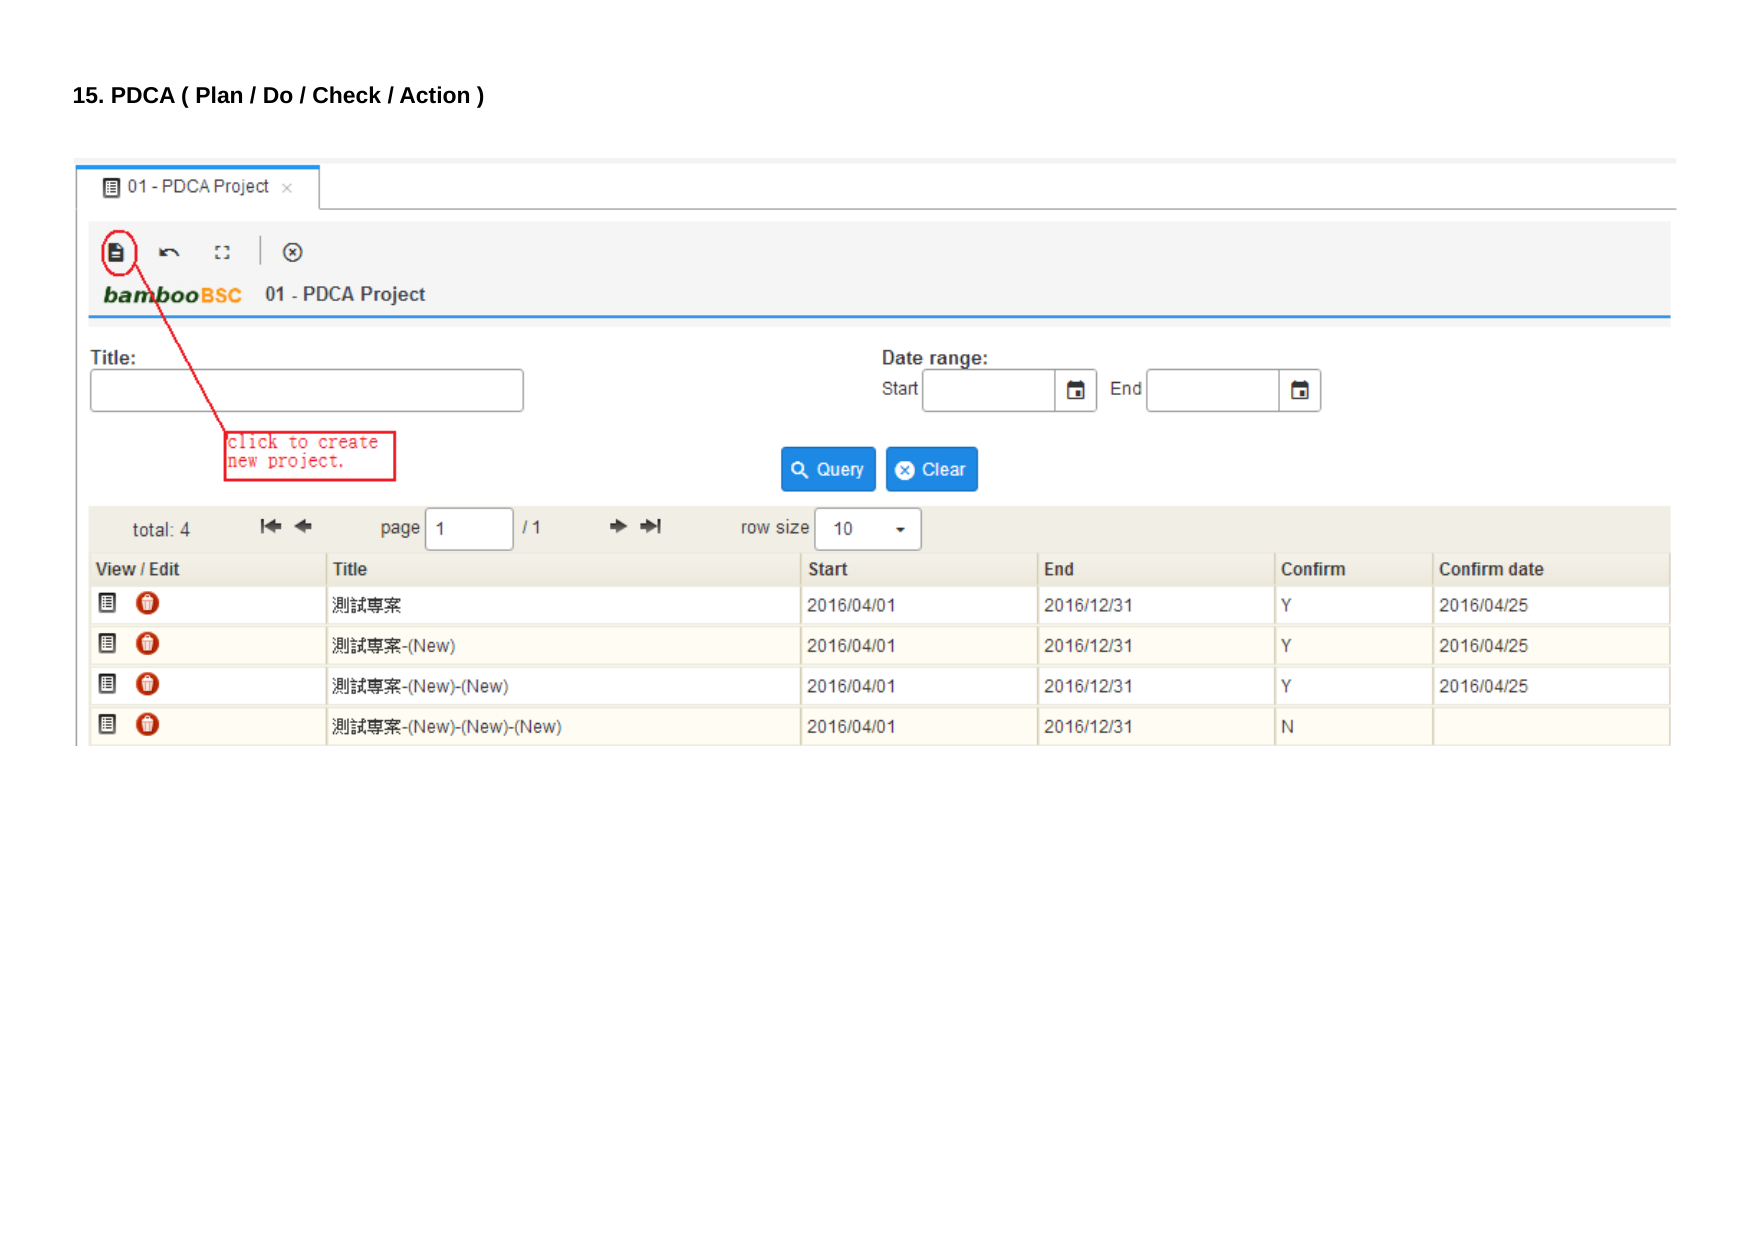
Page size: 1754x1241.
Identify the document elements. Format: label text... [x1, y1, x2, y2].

subtitle 15. PDCA ( Plan / Do / Check / Action ) [72, 76, 1679, 114]
